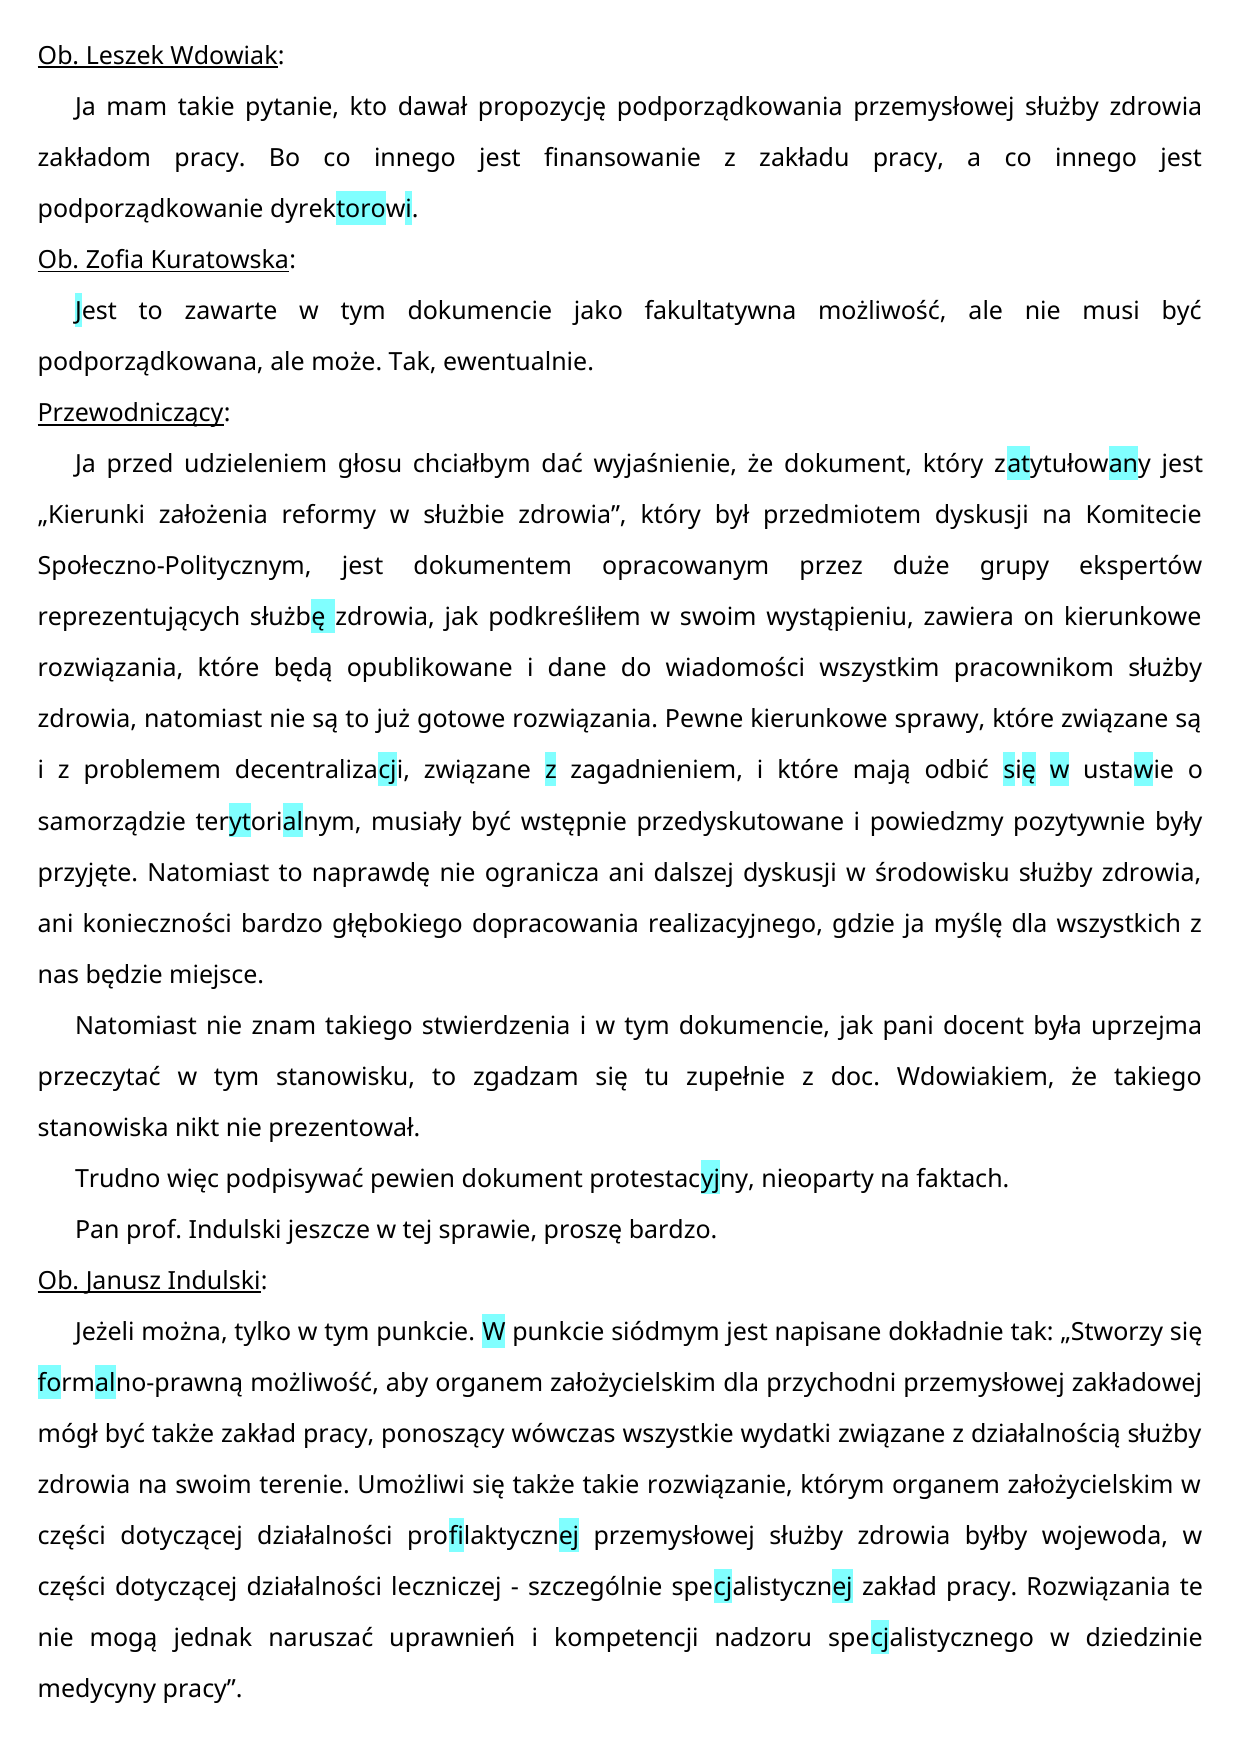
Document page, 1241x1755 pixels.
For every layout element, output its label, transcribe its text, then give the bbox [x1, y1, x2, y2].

text Jeżeli można, tylko w tym punkcie. W punkcie siódmym jest napisane dokładnie tak: „Stworzy się formalno-prawną możliwość, aby organem założycielskim dla przychodni przemysłowej zakładowej mógł być także zakład pracy, ponoszący wówczas wszystkie wydatki związane z działalnością służby zdrowia na swoim terenie. Umożliwi się także takie rozwiązanie, którym organem założycielskim w części dotyczącej działalności profilaktycznej przemysłowej służby zdrowia byłby wojewoda, w części dotyczącej działalności leczniczej - szczególnie specjalistycznej zakład pracy. Rozwiązania te nie mogą jednak naruszać uprawnień i kompetencji nadzoru specjalistycznego w dziedzinie medycyny pracy”. [37, 1313, 1203, 1705]
text Ob. Zofia Kuratowska: [37, 242, 1203, 276]
text Ob. Leszek Wdowiak: [37, 37, 1203, 72]
text Ob. Janusz Indulski: [37, 1262, 1203, 1297]
text Natomiast nie znam takiego stwierdzenia i w tym dokumencie, jak pani docent była uprzejma przeczytać w tym stanowisku, to zgadzam się tu zupełnie z doc. Wdowiakiem, że takiego stanowiska nikt nie prezentował. [37, 1007, 1203, 1143]
text Pan prof. Indulski jeszcze w tej sprawie, proszę bardzo. [37, 1211, 1203, 1246]
text Ja przed udzieleniem głosu chciałbym dać wyjaśnienie, że dokument, który zatytułowany jest „Kierunki założenia reformy w służbie zdrowia”, który był przedmiotem dyskusji na Komitecie Społeczno-Politycznym, jest dokumentem opracowanym przez duże grupy ekspertów reprezentujących służbę zdrowia, jak podkreśliłem w swoim wystąpieniu, zawiera on kierunkowe rozwiązania, które będą opublikowane i dane do wiadomości wszystkim pracownikom służby zdrowia, natomiast nie są to już gotowe rozwiązania. Pewne kierunkowe sprawy, które związane są i z problemem decentralizacji, związane z zagadnieniem, i które mają odbić się w ustawie o samorządzie terytorialnym, musiały być wstępnie przedyskutowane i powiedzmy pozytywnie były przyjęte. Natomiast to naprawdę nie ogranicza ani dalszej dyskusji w środowisku służby zdrowia, ani konieczności bardzo głębokiego dopracowania realizacyjnego, gdzie ja myślę dla wszystkich z nas będzie miejsce. [37, 446, 1203, 990]
text Trudno więc podpisywać pewien dokument protestacyjny, nieoparty na faktach. [37, 1160, 1203, 1194]
text Ja mam takie pytanie, kto dawał propozycję podporządkowania przemysłowej służby zdrowia zakładom pracy. Bo co innego jest finansowanie z zakładu pracy, a co innego jest podporządkowanie dyrektorowi. [37, 88, 1203, 225]
text Przewodniczący: [37, 395, 1203, 429]
text Jest to zawarte w tym dokumencie jako fakultatywna możliwość, ale nie musi być podporządkowana, ale może. Tak, ewentualnie. [37, 293, 1203, 378]
